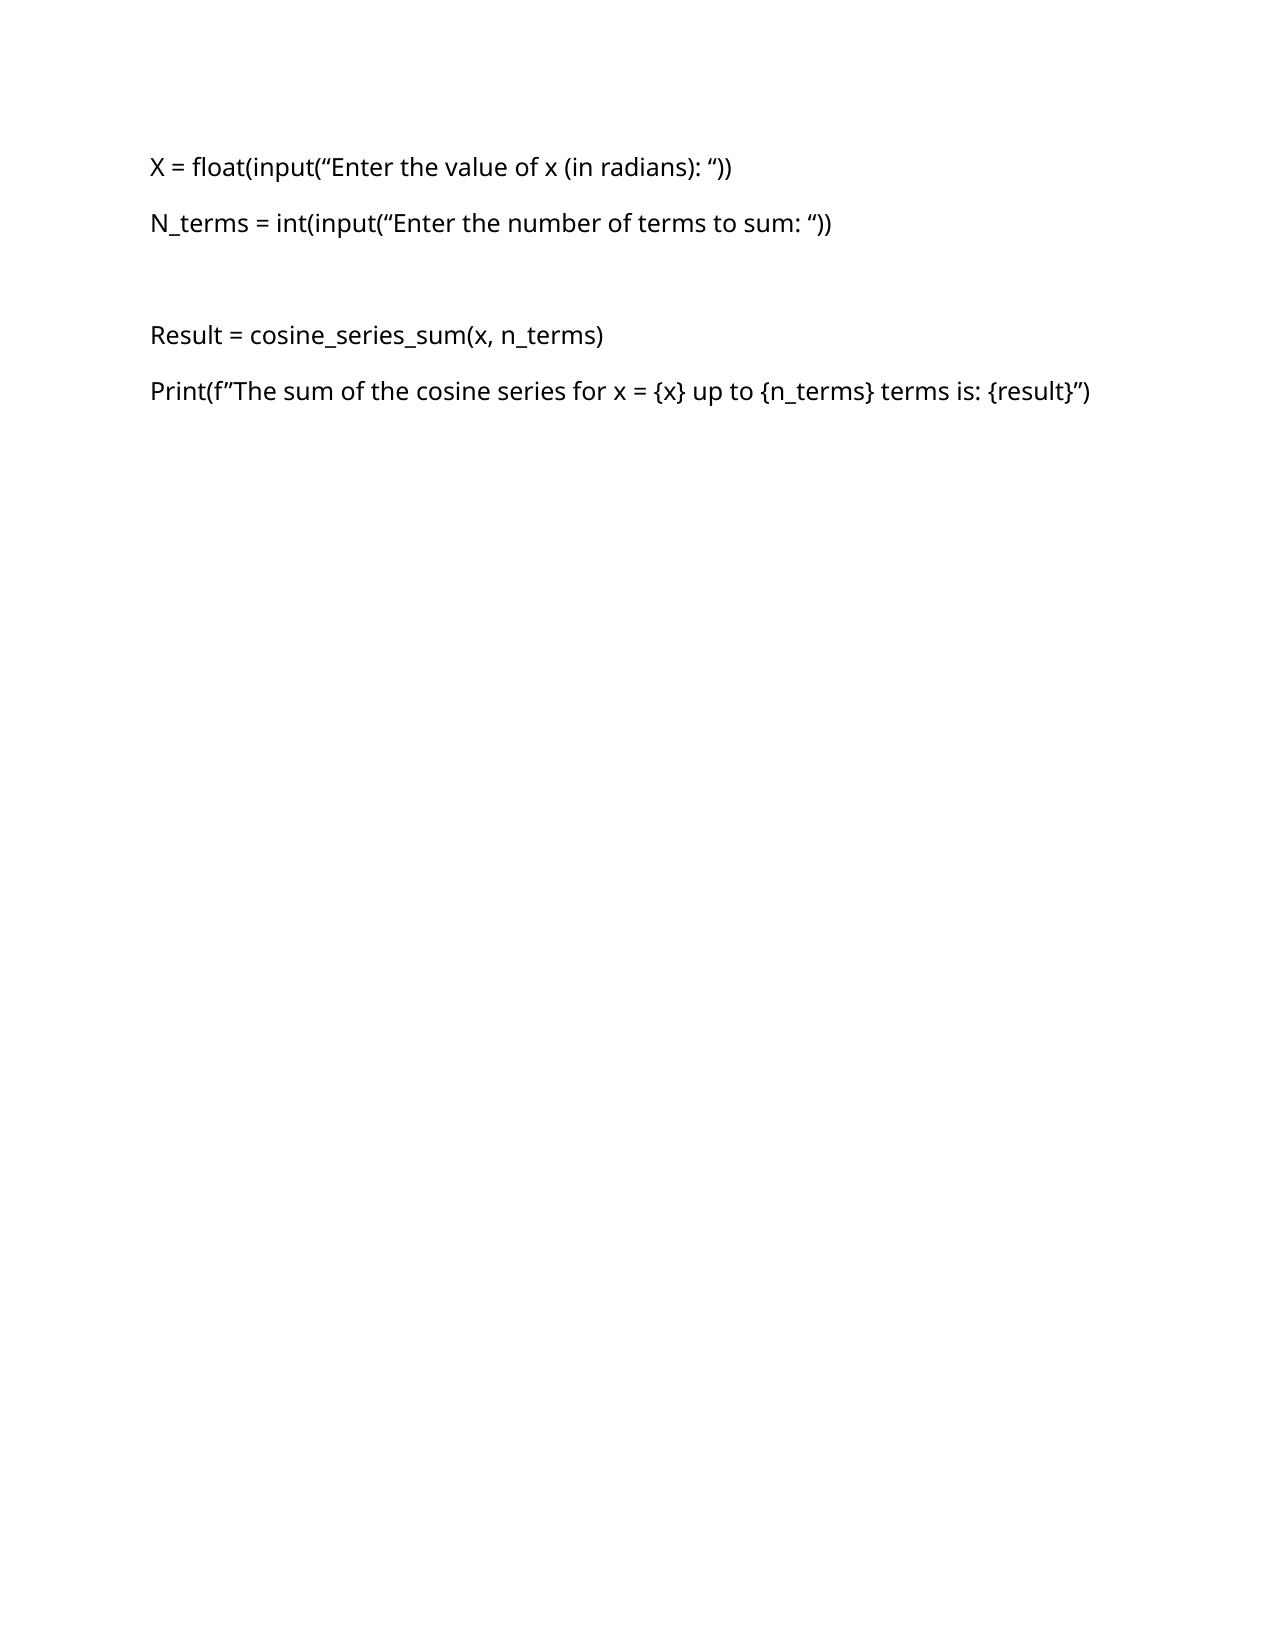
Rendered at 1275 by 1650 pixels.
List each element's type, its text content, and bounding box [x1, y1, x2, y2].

text Print(f”The sum of the cosine series for x = {x} up to {n_terms} terms is: {result}”) [150, 373, 1125, 407]
text X = float(input(“Enter the value of x (in radians): “)) [150, 150, 1125, 184]
text Result = cosine_series_sum(x, n_terms) [150, 317, 1125, 352]
text N_terms = int(input(“Enter the number of terms to sum: “)) [150, 206, 1125, 240]
